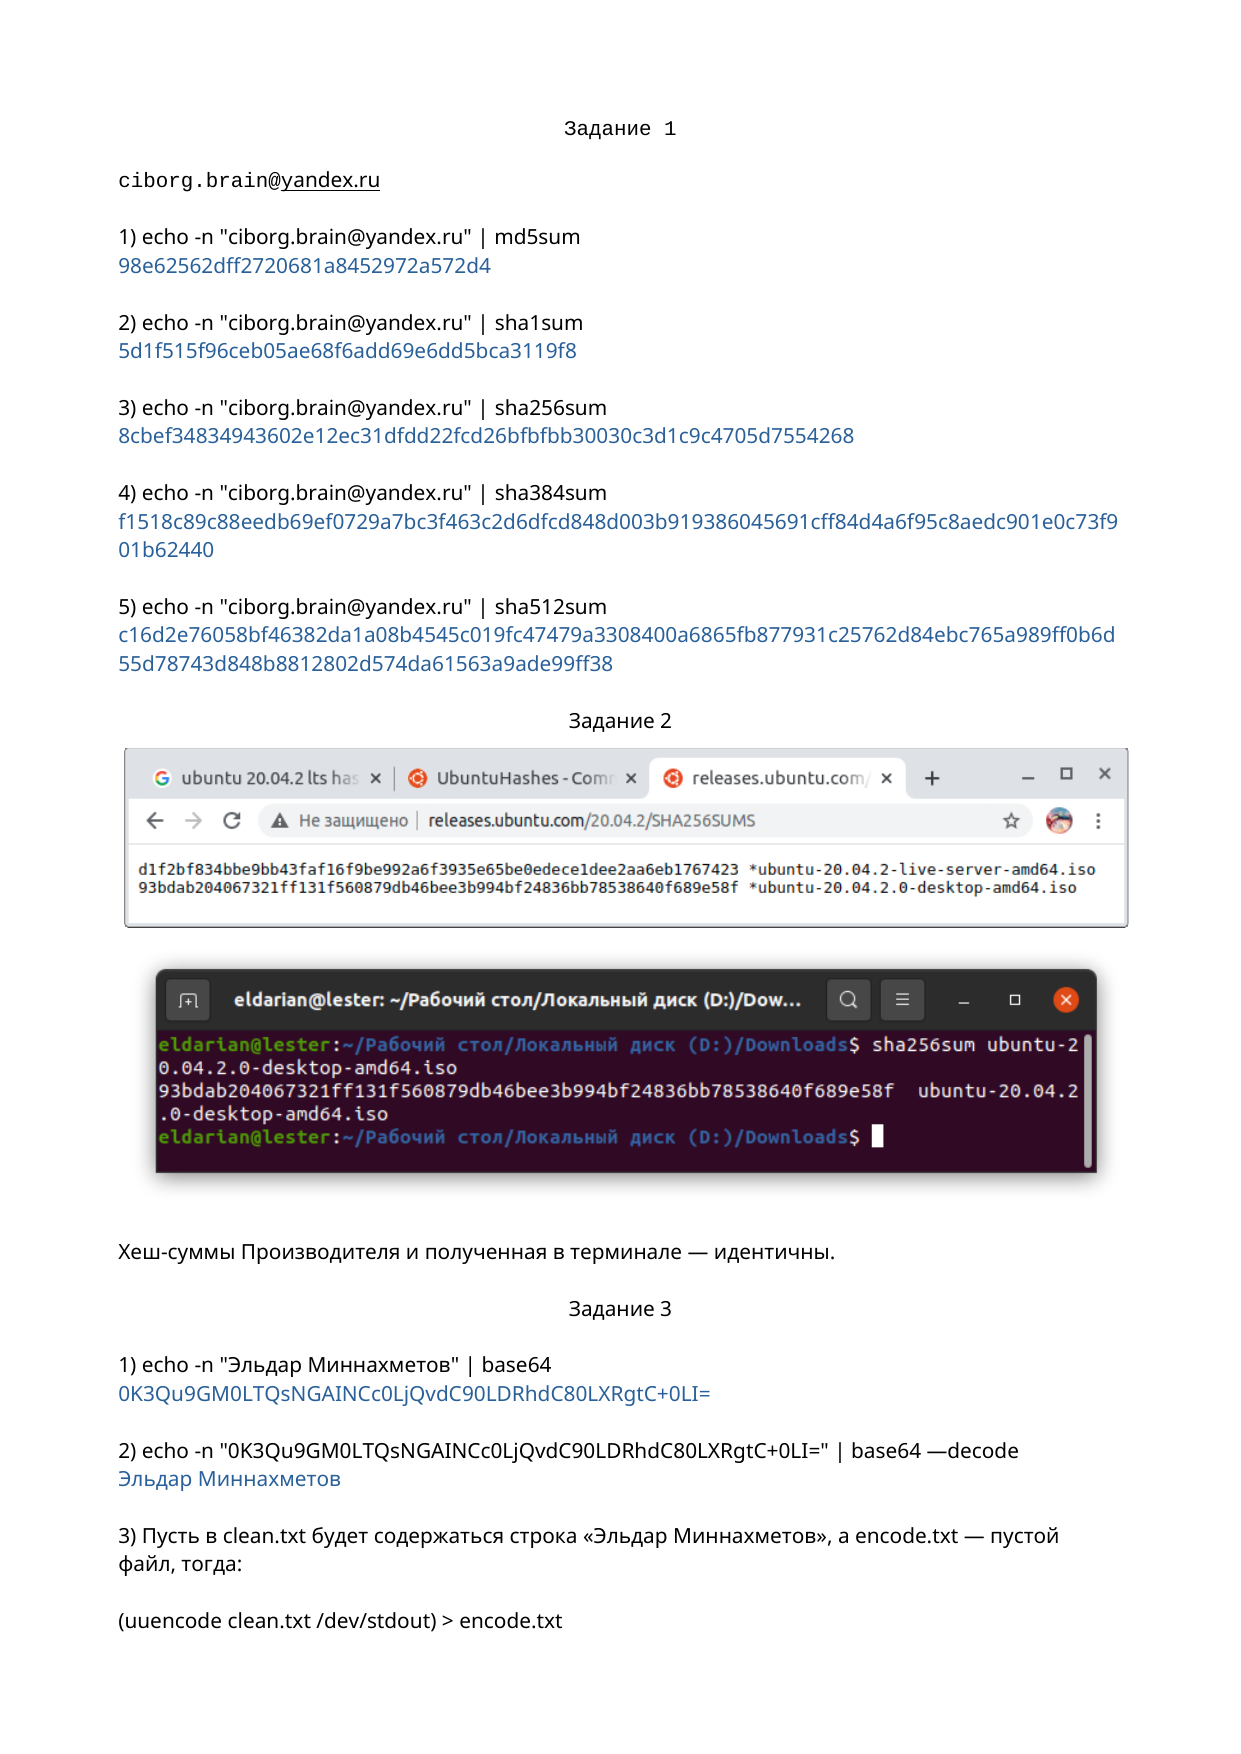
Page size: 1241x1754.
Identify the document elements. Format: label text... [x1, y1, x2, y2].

text f1518c89c88eedb69ef0729a7bc3f463c2d6dfcd848d003b919386045691cff84d4a6f95c8aedc901e0c73f901b62440 [118, 507, 1122, 564]
text c16d2e76058bf46382da1a08b4545c019fc47479a3308400a6865fb877931c25762d84ebc765a989ff0b6d55d78743d848b8812802d574da61563a9ade99ff38 [118, 621, 1122, 677]
text 2) echo -n "ciborg.brain@yandex.ru" | sha1sum [118, 308, 1122, 336]
picture [124, 941, 1129, 1209]
text 98e62562dff2720681a8452972a572d4 [118, 251, 1122, 279]
text Хеш-суммы Производителя и полученная в терминале — идентичны. [118, 1237, 1122, 1265]
text Задание 2 [118, 706, 1122, 734]
text 1) echo -n "Эльдар Миннахметов" | base64 [118, 1351, 1122, 1379]
text 5) echo -n "ciborg.brain@yandex.ru" | sha512sum [118, 592, 1122, 621]
text 0K3Qu9GM0LTQsNGAINCc0LjQvdC90LDRhdC80LXRgtC+0LI= [118, 1379, 1122, 1407]
text Эльдар Миннахметов [118, 1464, 1122, 1493]
text (uuencode clean.txt /dev/stdout) > encode.txt [118, 1606, 1122, 1635]
text 3) Пусть в clean.txt будет содержаться строка «Эльдар Миннахметов», а encode.txt — пустой файл, тогда: [118, 1521, 1122, 1578]
text Задание 1 [118, 118, 1122, 142]
text 2) echo -n "0K3Qu9GM0LTQsNGAINCc0LjQvdC90LDRhdC80LXRgtC+0LI=" | base64 —decode [118, 1436, 1122, 1464]
text ciborg.brain@yandex.ru [118, 165, 1122, 194]
text 8cbef34834943602e12ec31dfdd22fcd26bfbfbb30030c3d1c9c4705d7554268 [118, 421, 1122, 450]
text Задание 3 [118, 1294, 1122, 1322]
text 1) echo -n "ciborg.brain@yandex.ru" | md5sum [118, 222, 1122, 251]
text 5d1f515f96ceb05ae68f6add69e6dd5bca3119f8 [118, 336, 1122, 364]
picture [124, 748, 1129, 928]
text 4) echo -n "ciborg.brain@yandex.ru" | sha384sum [118, 478, 1122, 507]
text 3) echo -n "ciborg.brain@yandex.ru" | sha256sum [118, 393, 1122, 421]
